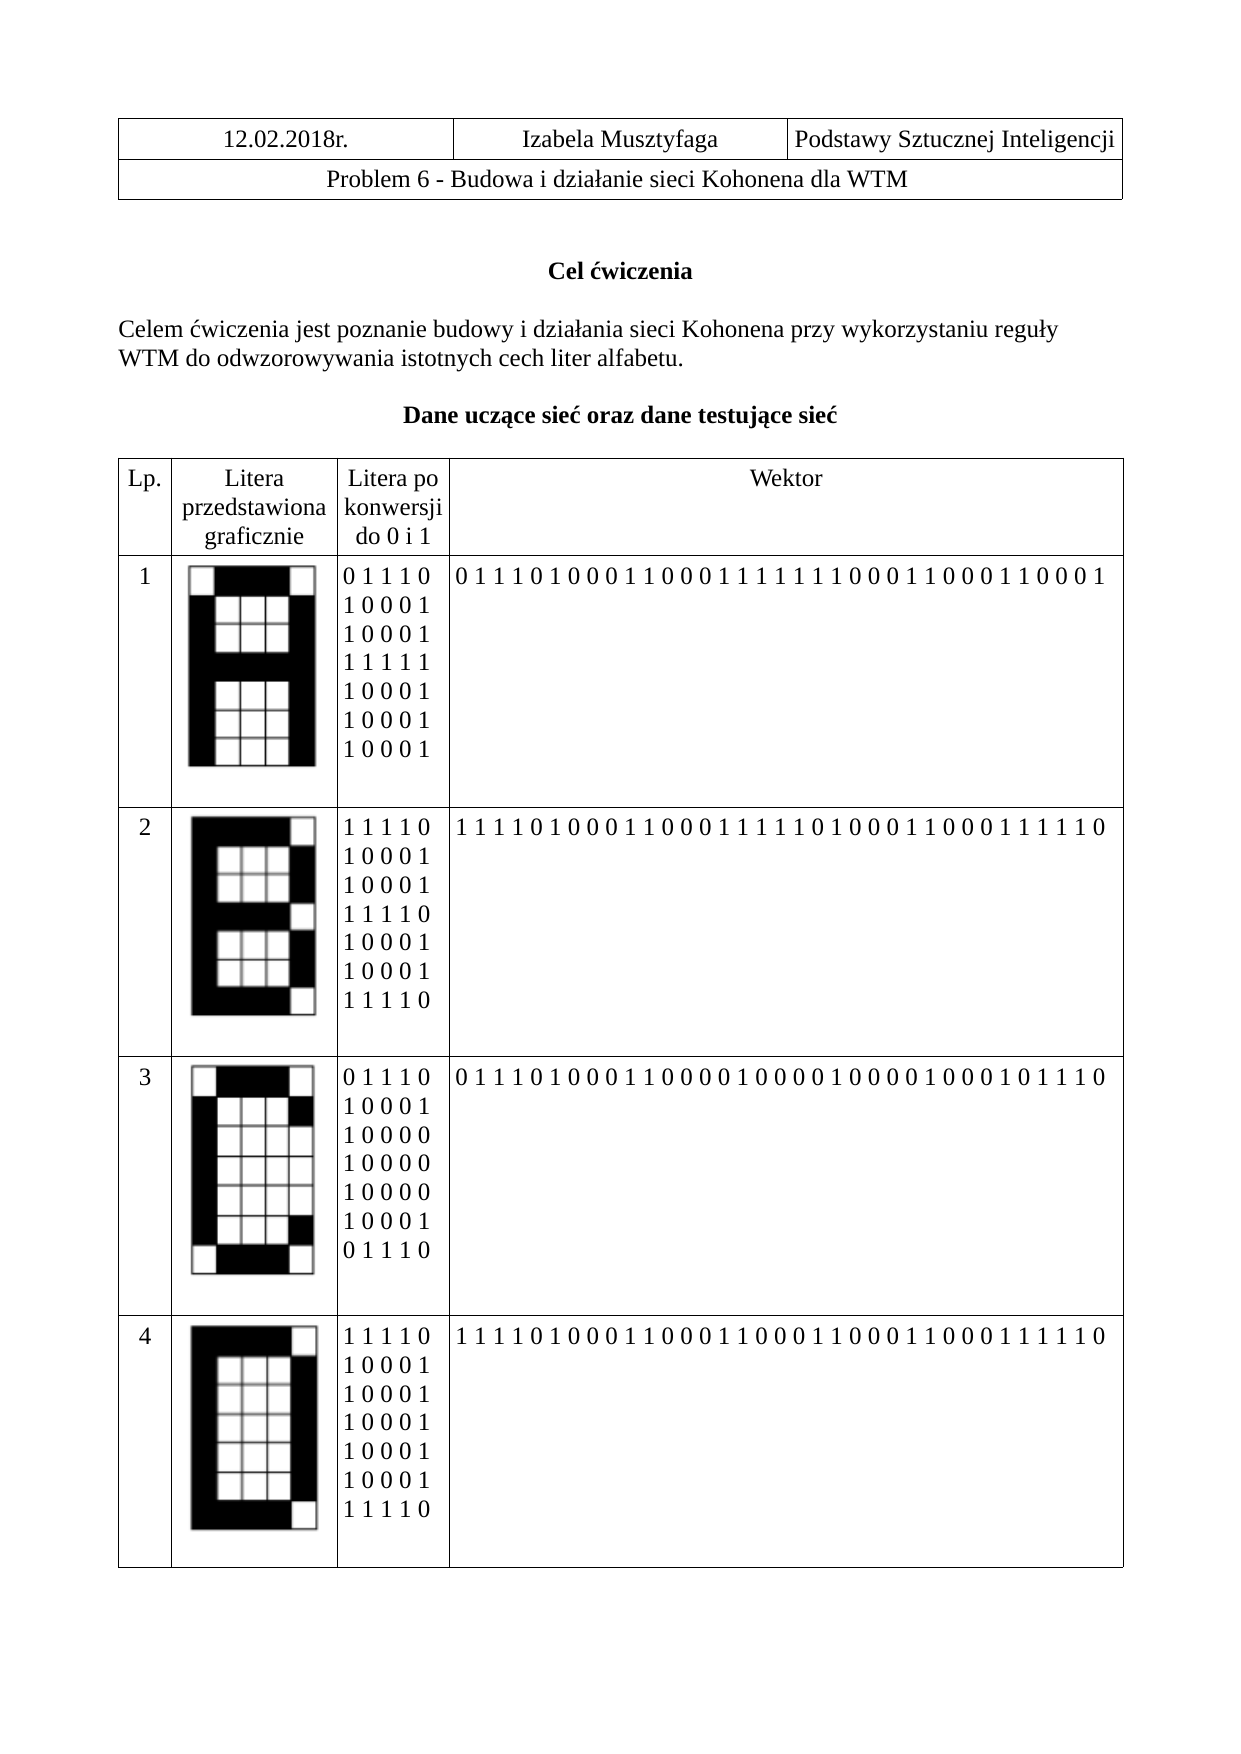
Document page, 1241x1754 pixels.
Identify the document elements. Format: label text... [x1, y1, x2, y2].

text Dane uczące sieć oraz dane testujące sieć [118, 400, 1122, 429]
table_header Lp. [119, 459, 171, 555]
picture [182, 561, 326, 773]
table_cell 4 [119, 1316, 171, 1567]
picture [185, 812, 323, 1022]
text Cel ćwiczenia [118, 256, 1122, 285]
table_cell 1 [119, 556, 171, 807]
table_cell Problem 6 - Budowa i działanie sieci Kohonena dla WTM [119, 160, 1122, 199]
table_cell 0 1 1 1 0 1 0 0 0 1 1 0 0 0 0 1 0 0 0 0 1 0 0 0 0 1 0 0 0 1 0 1 1 1 0 [450, 1057, 1123, 1315]
table_header Wektor [450, 459, 1123, 555]
table_cell 1 1 1 1 0 1 0 0 0 1 1 0 0 0 1 1 1 1 1 0 1 0 0 0 1 1 0 0 0 1 1 1 1 1 0 [450, 808, 1123, 1056]
table_cell 1 1 1 1 0 1 0 0 0 1 1 0 0 0 1 1 0 0 0 1 1 0 0 0 1 1 0 0 0 1 1 1 1 1 0 [338, 1316, 449, 1567]
table_cell [172, 808, 337, 1056]
table_cell [172, 1057, 337, 1315]
table_cell 0 1 1 1 0 1 0 0 0 1 1 0 0 0 0 1 0 0 0 0 1 0 0 0 0 1 0 0 0 1 0 1 1 1 0 [338, 1057, 449, 1315]
table_cell 0 1 1 1 0 1 0 0 0 1 1 0 0 0 1 1 1 1 1 1 1 0 0 0 1 1 0 0 0 1 1 0 0 0 1 [338, 556, 449, 807]
picture [186, 1321, 322, 1533]
table_header Litera po konwersji do 0 i 1 [338, 459, 449, 555]
text Celem ćwiczenia jest poznanie budowy i działania sieci Kohonena przy wykorzystaniu reguły WTM do odwzorowywania istotnych cech liter alfabetu. [118, 314, 1122, 371]
table_cell 1 1 1 1 0 1 0 0 0 1 1 0 0 0 1 1 1 1 1 0 1 0 0 0 1 1 0 0 0 1 1 1 1 1 0 [338, 808, 449, 1056]
table_cell 0 1 1 1 0 1 0 0 0 1 1 0 0 0 1 1 1 1 1 1 1 0 0 0 1 1 0 0 0 1 1 0 0 0 1 [450, 556, 1123, 807]
table_cell [172, 556, 337, 807]
picture [185, 1062, 323, 1281]
table_cell 3 [119, 1057, 171, 1315]
table_cell 1 1 1 1 0 1 0 0 0 1 1 0 0 0 1 1 0 0 0 1 1 0 0 0 1 1 0 0 0 1 1 1 1 1 0 [450, 1316, 1123, 1567]
table_cell 2 [119, 808, 171, 1056]
table_header Izabela Musztyfaga [454, 119, 787, 158]
table_cell [172, 1316, 337, 1567]
table_header Litera przedstawiona graficznie [172, 459, 337, 555]
table_header Podstawy Sztucznej Inteligencji [788, 119, 1122, 158]
table_header 12.02.2018r. [119, 119, 453, 158]
